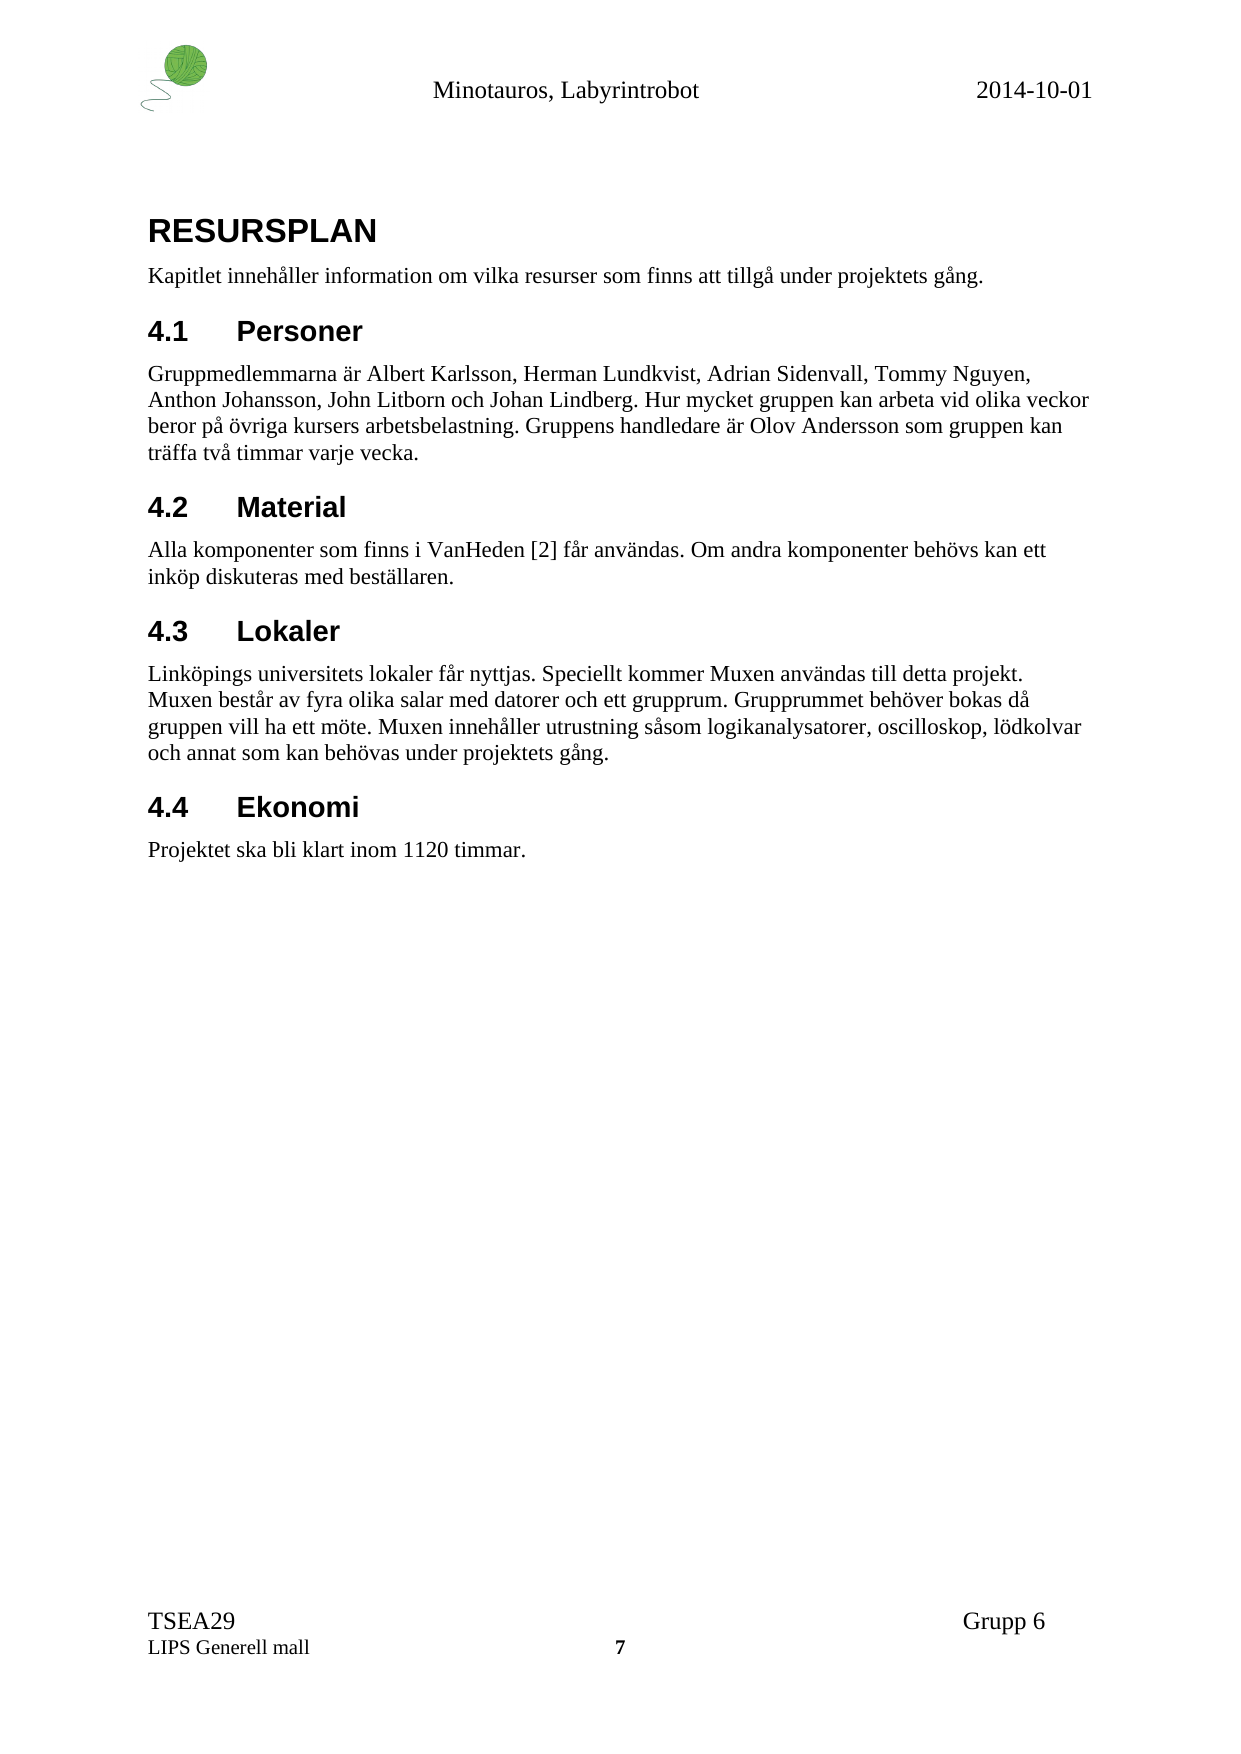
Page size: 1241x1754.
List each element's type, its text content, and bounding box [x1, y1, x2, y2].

subtitle Lokaler [148, 614, 1092, 648]
text Linköpings universitets lokaler får nyttjas. Speciellt kommer Muxen användas till detta projekt. Muxen består av fyra olika salar med datorer och ett grupprum. Grupprummet behöver bokas då gruppen vill ha ett möte. Muxen innehåller utrustning såsom logikanalysatorer, oscilloskop, lödkolvar och annat som kan behövas under projektets gång. [148, 660, 1092, 766]
text Kapitlet innehåller information om vilka resurser som finns att tillgå under projektets gång. [148, 262, 1092, 289]
subtitle Material [148, 490, 1092, 524]
subtitle Resursplan [148, 212, 1092, 250]
text Projektet ska bli klart inom 1120 timmar. [148, 837, 1092, 863]
text Alla komponenter som finns i VanHeden [2] får användas. Om andra komponenter behövs kan ett inköp diskuteras med beställaren. [148, 536, 1092, 589]
subtitle Personer [148, 314, 1092, 347]
subtitle Ekonomi [148, 791, 1092, 824]
text Gruppmedlemmarna är Albert Karlsson, Herman Lundkvist, Adrian Sidenvall, Tommy Nguyen, Anthon Johansson, John Litborn och Johan Lindberg. Hur mycket gruppen kan arbeta vid olika veckor beror på övriga kursers arbetsbelastning. Gruppens handledare är Olov Andersson som gruppen kan träffa två timmar varje vecka. [148, 360, 1092, 465]
